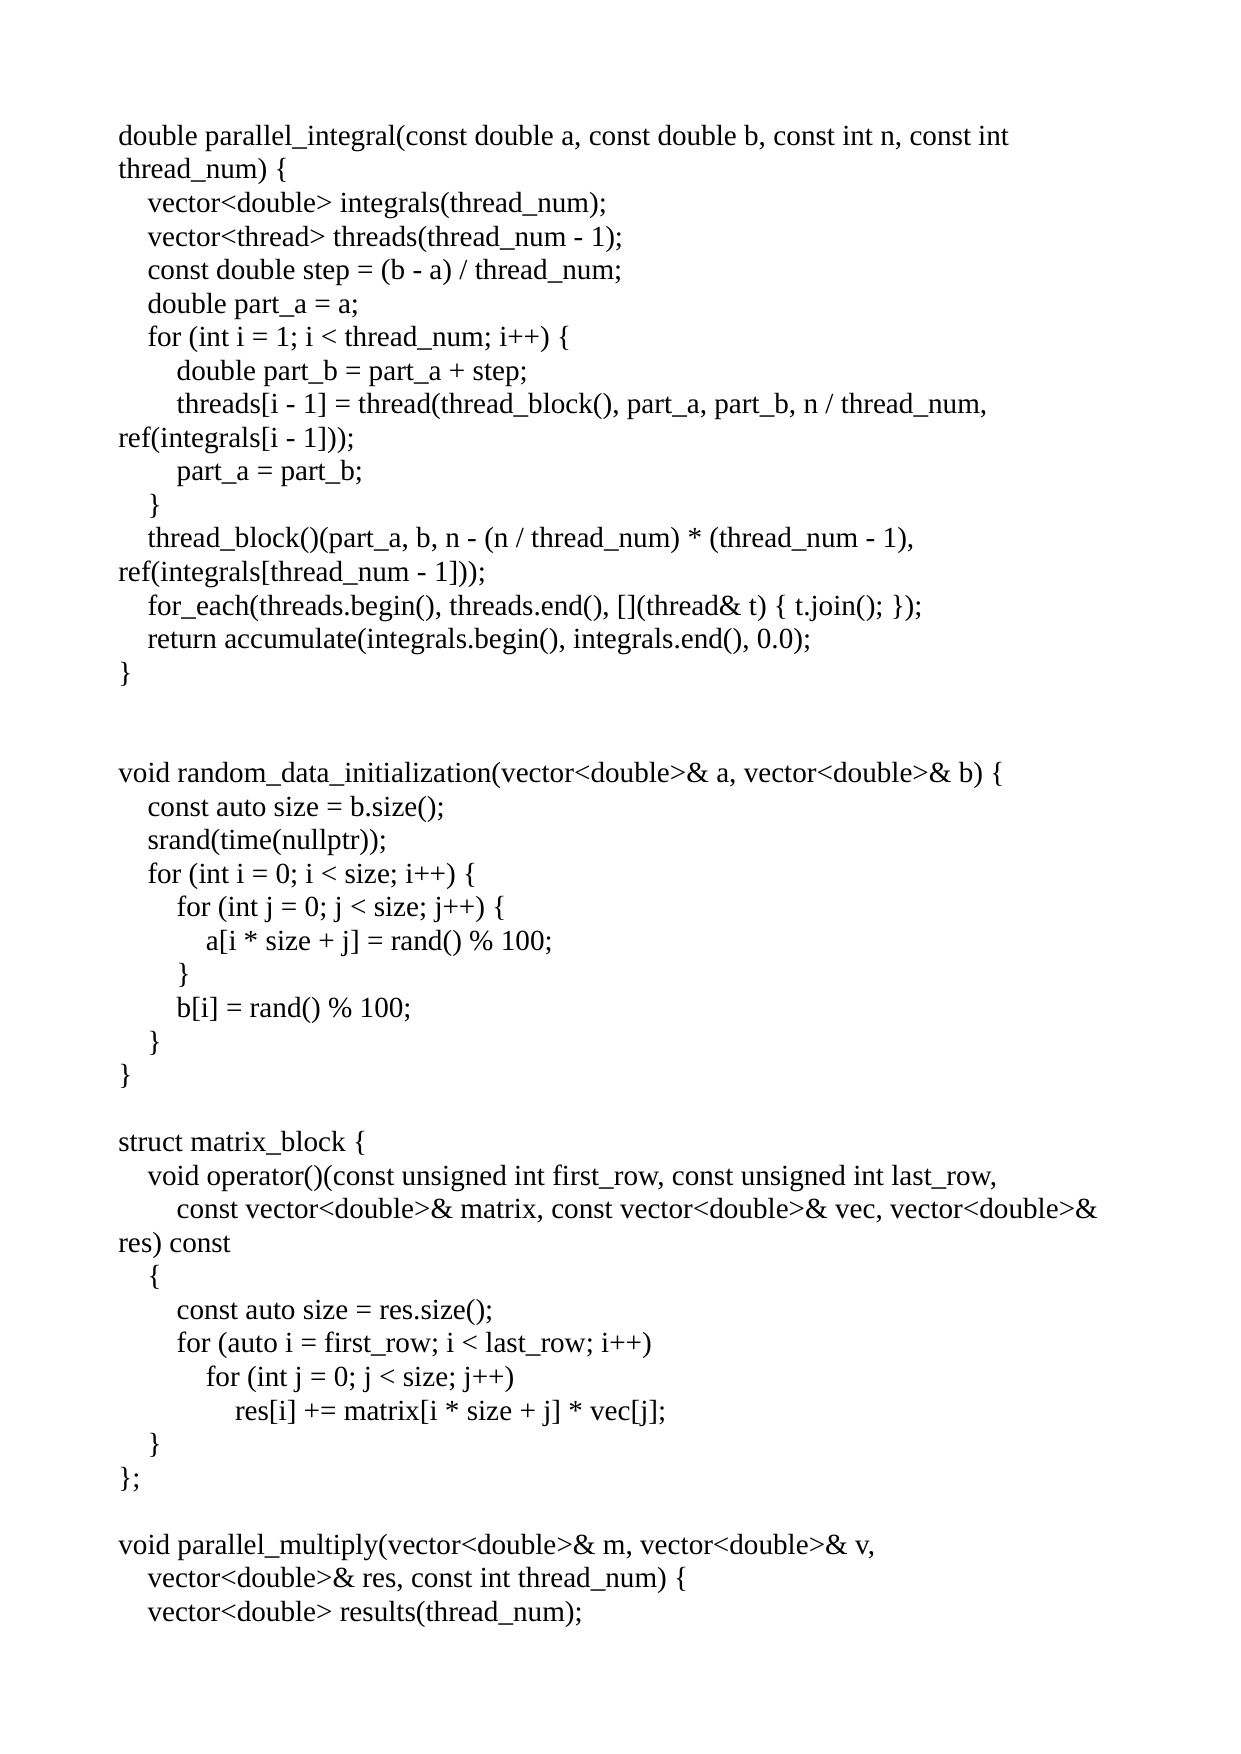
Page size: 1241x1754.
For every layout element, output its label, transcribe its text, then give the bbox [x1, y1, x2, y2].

text res[i] += matrix[i * size + j] * vec[j]; [118, 1393, 1122, 1426]
text for (auto i = first_row; i < last_row; i++) [118, 1326, 1122, 1359]
text a[i * size + j] = rand() % 100; [118, 923, 1122, 957]
text threads[i - 1] = thread(thread_block(), part_a, part_b, n / thread_num, ref(integrals[i - 1])); [118, 386, 1122, 453]
text for (int j = 0; j < size; j++) { [118, 889, 1122, 923]
text void operator()(const unsigned int first_row, const unsigned int last_row, [118, 1158, 1122, 1191]
text { [118, 1258, 1122, 1292]
text void parallel_multiply(vector<double>& m, vector<double>& v, [118, 1527, 1122, 1560]
text const auto size = res.size(); [118, 1292, 1122, 1326]
text } [118, 1057, 1122, 1091]
text vector<double> results(thread_num); [118, 1594, 1122, 1627]
text vector<double>& res, const int thread_num) { [118, 1560, 1122, 1594]
text return accumulate(integrals.begin(), integrals.end(), 0.0); [118, 621, 1122, 655]
text for_each(threads.begin(), threads.end(), [](thread& t) { t.join(); }); [118, 588, 1122, 621]
text const auto size = b.size(); [118, 789, 1122, 822]
text double parallel_integral(const double a, const double b, const int n, const int thread_num) { [118, 118, 1122, 185]
text for (int i = 1; i < thread_num; i++) { [118, 319, 1122, 353]
text for (int i = 0; i < size; i++) { [118, 856, 1122, 889]
text part_a = part_b; [118, 453, 1122, 487]
text b[i] = rand() % 100; [118, 990, 1122, 1024]
text } [118, 1024, 1122, 1057]
text struct matrix_block { [118, 1124, 1122, 1158]
text vector<thread> threads(thread_num - 1); [118, 219, 1122, 252]
text vector<double> integrals(thread_num); [118, 185, 1122, 219]
text thread_block()(part_a, b, n - (n / thread_num) * (thread_num - 1), ref(integrals[thread_num - 1])); [118, 521, 1122, 588]
text srand(time(nullptr)); [118, 822, 1122, 856]
text for (int j = 0; j < size; j++) [118, 1359, 1122, 1393]
text double part_b = part_a + step; [118, 353, 1122, 386]
text } [118, 957, 1122, 990]
text } [118, 655, 1122, 688]
text }; [118, 1460, 1122, 1493]
text } [118, 1426, 1122, 1460]
text double part_a = a; [118, 286, 1122, 319]
text const double step = (b - a) / thread_num; [118, 252, 1122, 286]
text } [118, 487, 1122, 521]
text const vector<double>& matrix, const vector<double>& vec, vector<double>& res) const [118, 1191, 1122, 1258]
text void random_data_initialization(vector<double>& a, vector<double>& b) { [118, 755, 1122, 789]
